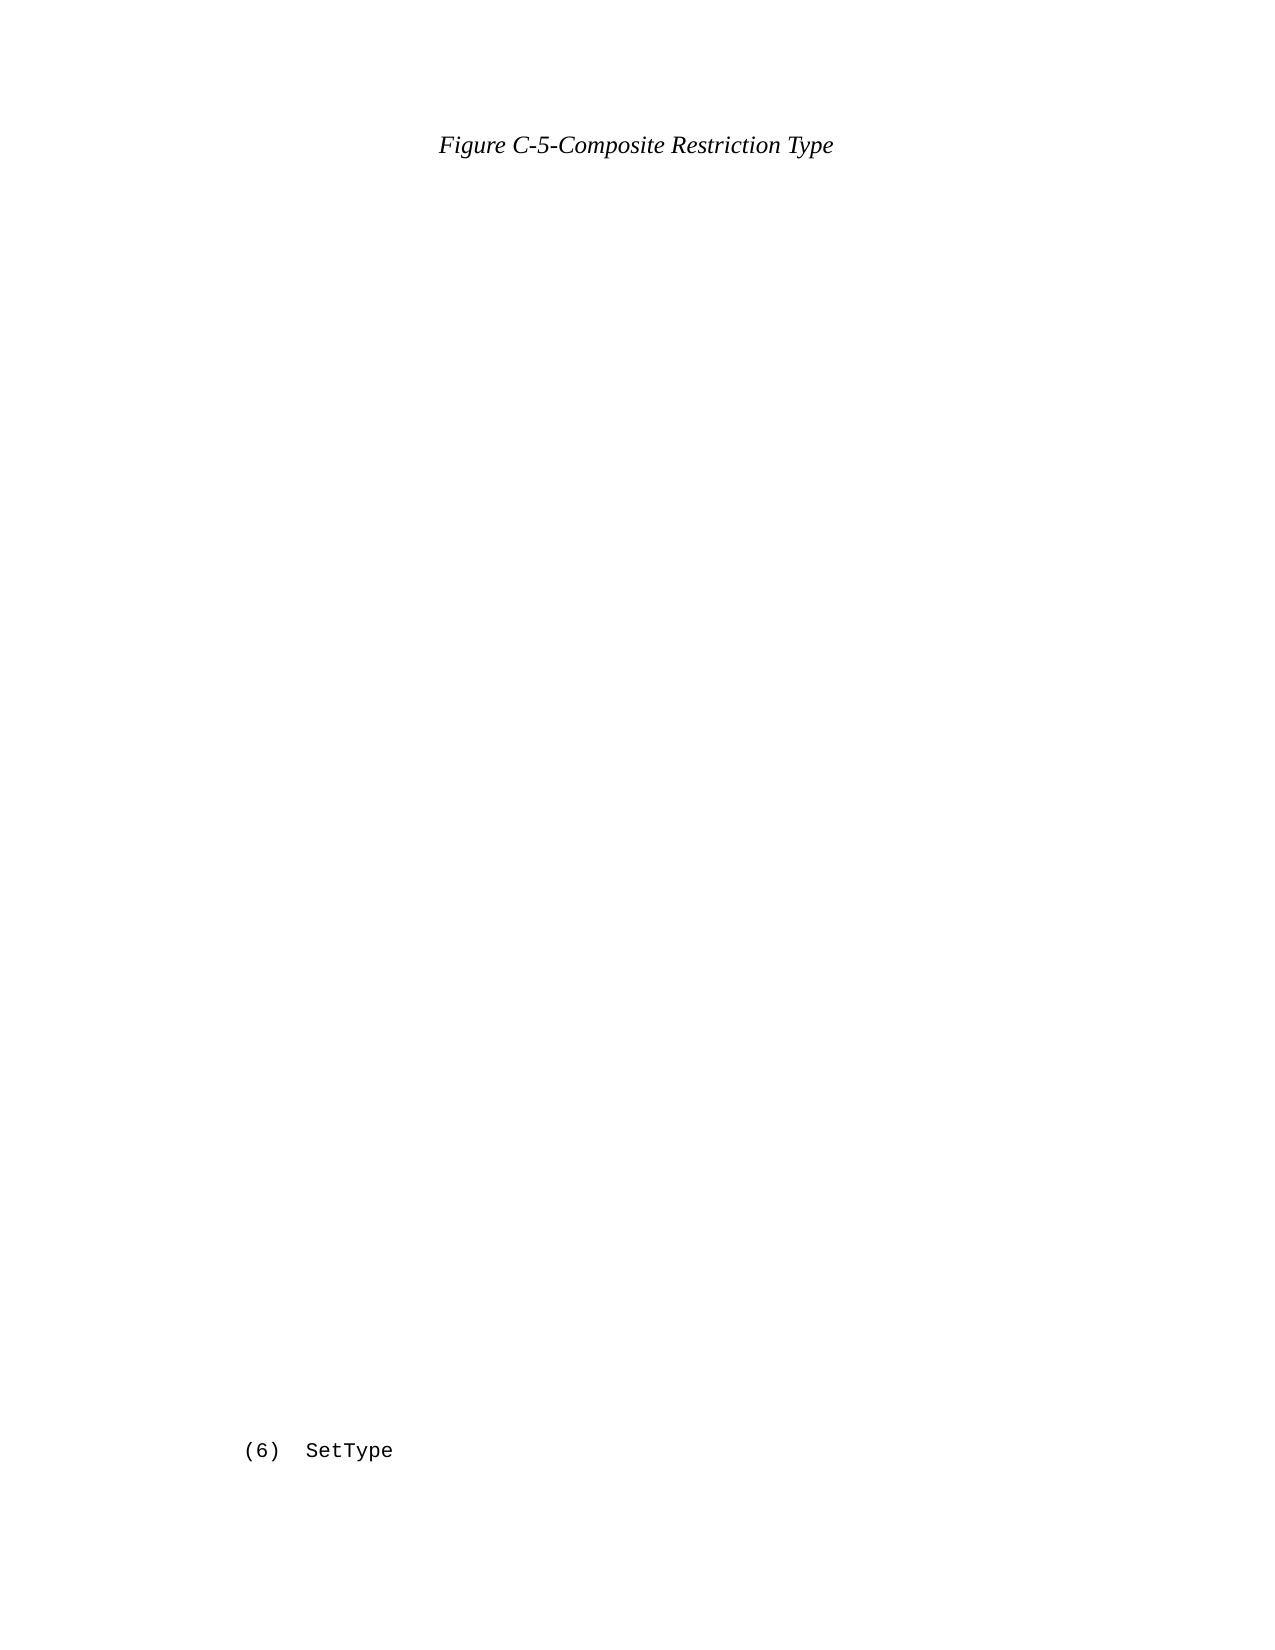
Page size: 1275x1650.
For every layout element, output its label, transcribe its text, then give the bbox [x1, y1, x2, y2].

text (6) SetType [118, 118, 1157, 1464]
text Figure C-5-Composite Restriction Type [130, 131, 1145, 159]
